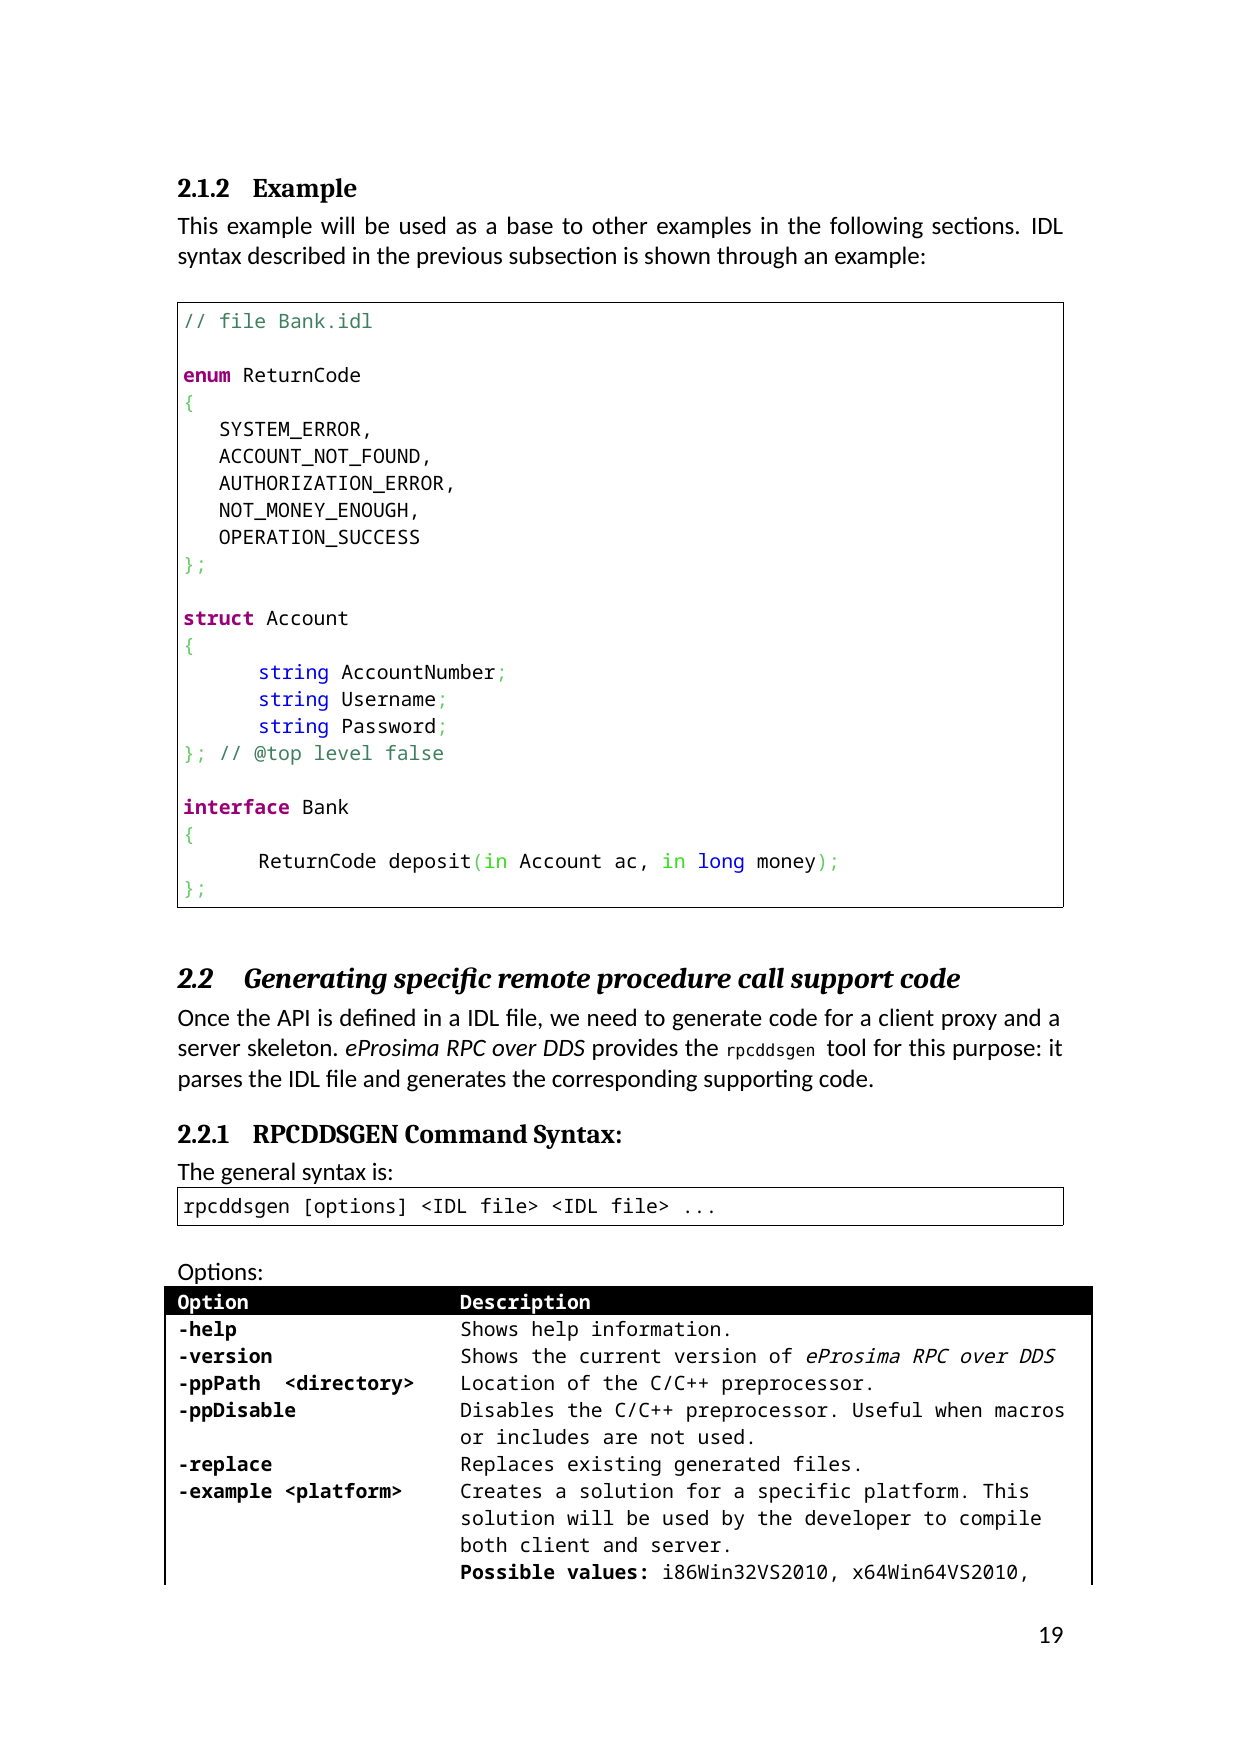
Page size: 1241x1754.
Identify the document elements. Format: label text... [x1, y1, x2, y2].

table_cell Shows help information. [448, 1315, 1091, 1342]
text The general syntax is: [177, 1156, 1063, 1187]
table_cell Disables the C/C++ preprocessor. Useful when macros or includes are not used. [448, 1396, 1091, 1450]
table_cell -ppPath <directory> [166, 1369, 448, 1396]
subtitle Generating specific remote procedure call support code [177, 962, 1063, 996]
table_header // file Bank.idl enum ReturnCode { SYSTEM_ERROR, ACCOUNT_NOT_FOUND, AUTHORIZATION_ERROR, NOT_MONEY_ENOUGH, OPERATION_SUCCESS }; struct Account { string AccountNumber; string Username; string Password; }; // @top level false interface Bank { ReturnCode deposit(in Account ac, in long money); }; [178, 303, 1063, 907]
text This example will be used as a base to other examples in the following sections. IDL syntax described in the previous subsection is shown through an example: [177, 210, 1063, 271]
text Once the API is defined in a IDL file, we need to generate code for a client proxy and a server skeleton. eProsima RPC over DDS provides the rpcddsgen tool for this purpose: it parses the IDL file and generates the corresponding supporting code. [177, 1002, 1063, 1094]
table_header Option [166, 1288, 448, 1315]
table_cell -ppDisable [166, 1396, 448, 1450]
table_cell Creates a solution for a specific platform. This solution will be used by the developer to compile both client and server. Possible values: i86Win32VS2010, x64Win64VS2010, [448, 1477, 1091, 1585]
table_cell -version [166, 1342, 448, 1369]
table_cell Replaces existing generated files. [448, 1450, 1091, 1477]
table_cell Shows the current version of eProsima RPC over DDS [448, 1342, 1091, 1369]
subtitle RPCDDSGEN Command Syntax: [177, 1119, 1063, 1150]
table_cell -example <platform> [166, 1477, 448, 1585]
table_header Description [448, 1288, 1091, 1315]
text Options: [177, 1256, 1063, 1286]
table_cell -replace [166, 1450, 448, 1477]
subtitle Example [177, 173, 1063, 204]
table_cell Location of the C/C++ preprocessor. [448, 1369, 1091, 1396]
table_cell -help [166, 1315, 448, 1342]
table_header rpcddsgen [options] <IDL file> <IDL file> ... [178, 1188, 1063, 1225]
